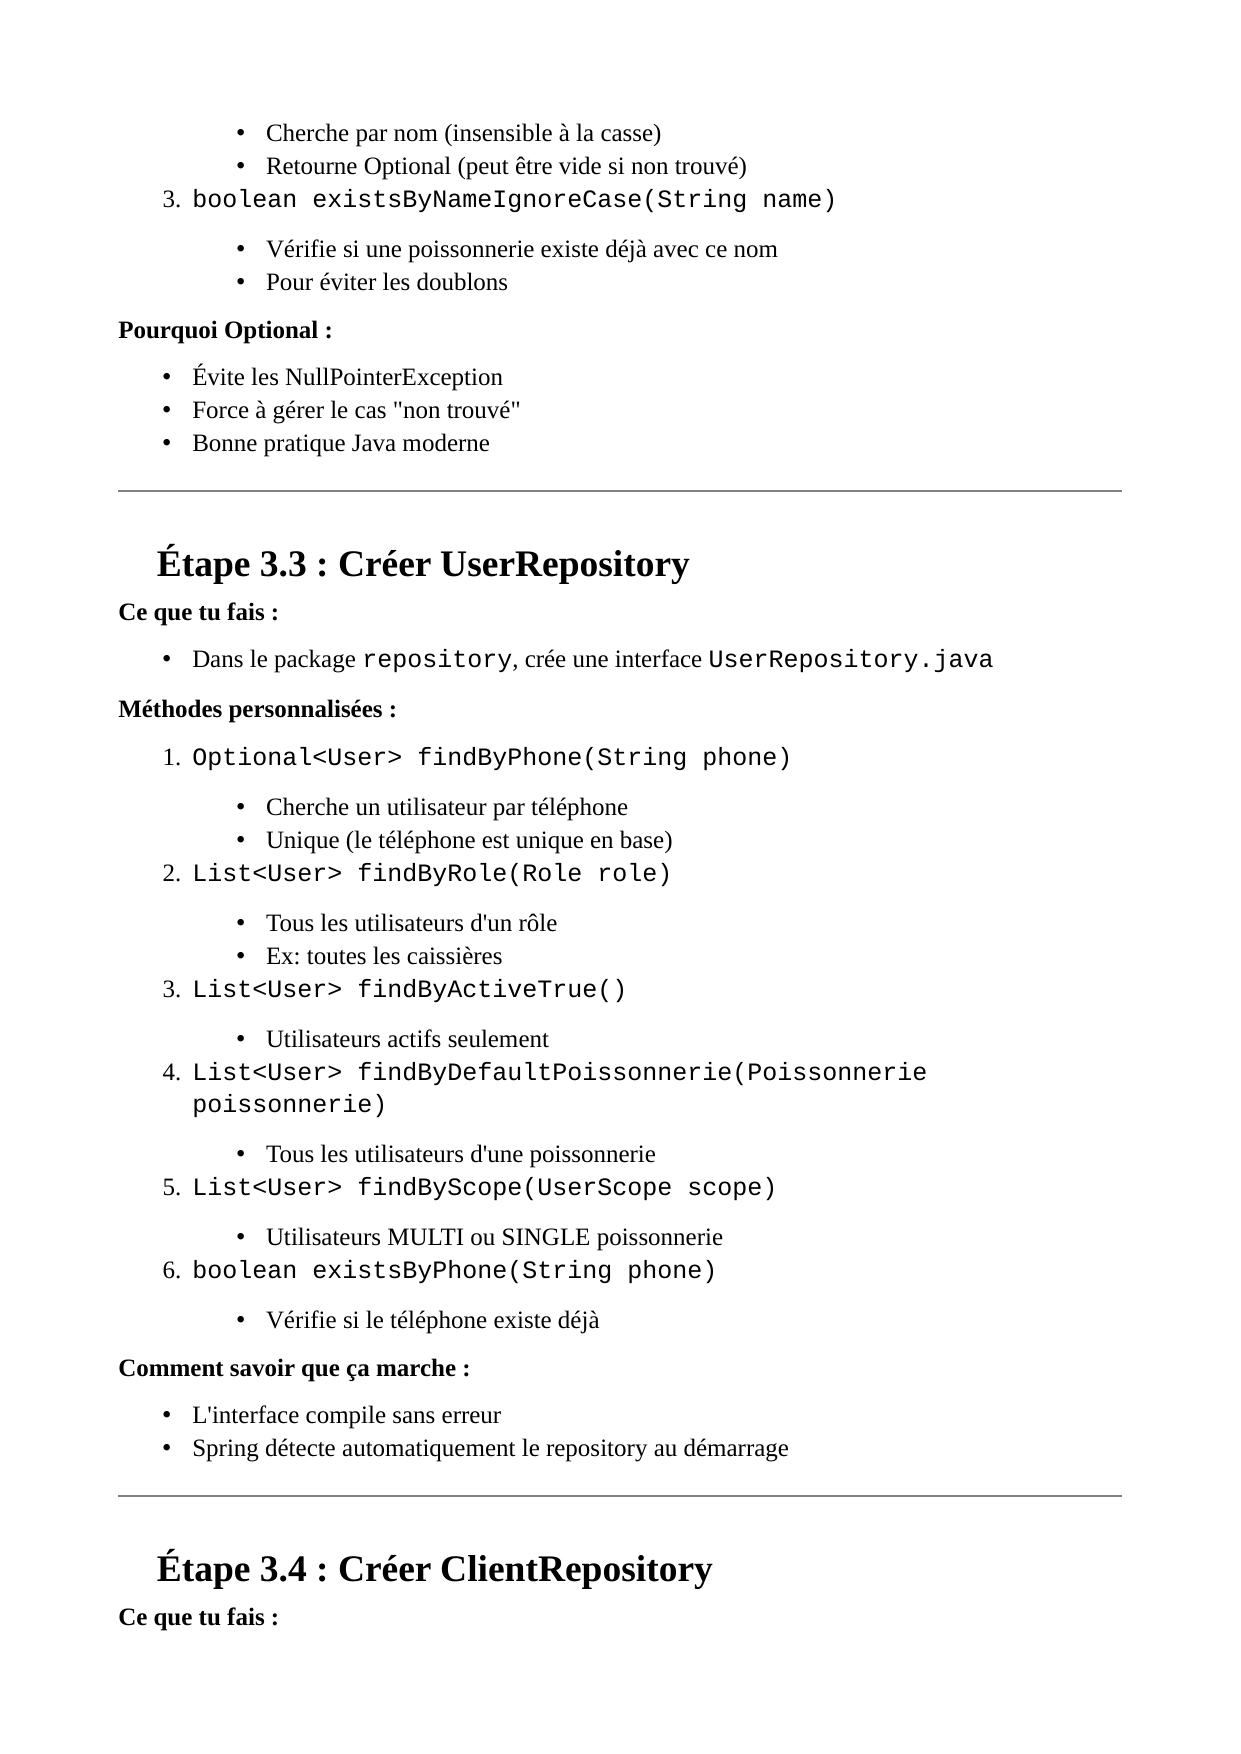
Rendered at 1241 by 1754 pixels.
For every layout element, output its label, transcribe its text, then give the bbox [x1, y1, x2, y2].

text Ce que tu fais : [118, 1602, 1122, 1631]
list Optional<User> findByPhone(String phone) [162, 742, 1122, 773]
list Spring détecte automatiquement le repository au démarrage [162, 1433, 1122, 1462]
list Pour éviter les doublons [236, 267, 1122, 296]
subtitle ✅ Étape 3.3 : Créer UserRepository [118, 541, 1122, 584]
list Vérifie si une poissonnerie existe déjà avec ce nom [236, 234, 1122, 263]
text Méthodes personnalisées : [118, 694, 1122, 723]
list Unique (le téléphone est unique en base) [236, 825, 1122, 854]
text Ce que tu fais : [118, 597, 1122, 626]
list boolean existsByPhone(String phone) [162, 1255, 1122, 1286]
list List<User> findByActiveTrue() [162, 974, 1122, 1005]
list Cherche par nom (insensible à la casse) [236, 118, 1122, 147]
list boolean existsByNameIgnoreCase(String name) [162, 184, 1122, 215]
list Utilisateurs MULTI ou SINGLE poissonnerie [236, 1222, 1122, 1251]
list List<User> findByScope(UserScope scope) [162, 1172, 1122, 1203]
list Ex: toutes les caissières [236, 941, 1122, 970]
list Dans le package repository, crée une interface UserRepository.java [162, 644, 1122, 675]
list Tous les utilisateurs d'un rôle [236, 908, 1122, 937]
list Force à gérer le cas "non trouvé" [162, 395, 1122, 424]
list Bonne pratique Java moderne [162, 428, 1122, 457]
list List<User> findByRole(Role role) [162, 858, 1122, 889]
list List<User> findByDefaultPoissonnerie(Poissonnerie poissonnerie) [162, 1057, 1122, 1120]
list Retourne Optional (peut être vide si non trouvé) [236, 151, 1122, 180]
list Tous les utilisateurs d'une poissonnerie [236, 1139, 1122, 1168]
list Vérifie si le téléphone existe déjà [236, 1305, 1122, 1334]
list Évite les NullPointerException [162, 362, 1122, 391]
list L'interface compile sans erreur [162, 1400, 1122, 1429]
text Comment savoir que ça marche : [118, 1353, 1122, 1382]
subtitle ✅ Étape 3.4 : Créer ClientRepository [118, 1546, 1122, 1589]
list Cherche un utilisateur par téléphone [236, 792, 1122, 821]
text Pourquoi Optional : [118, 315, 1122, 343]
list Utilisateurs actifs seulement [236, 1024, 1122, 1053]
